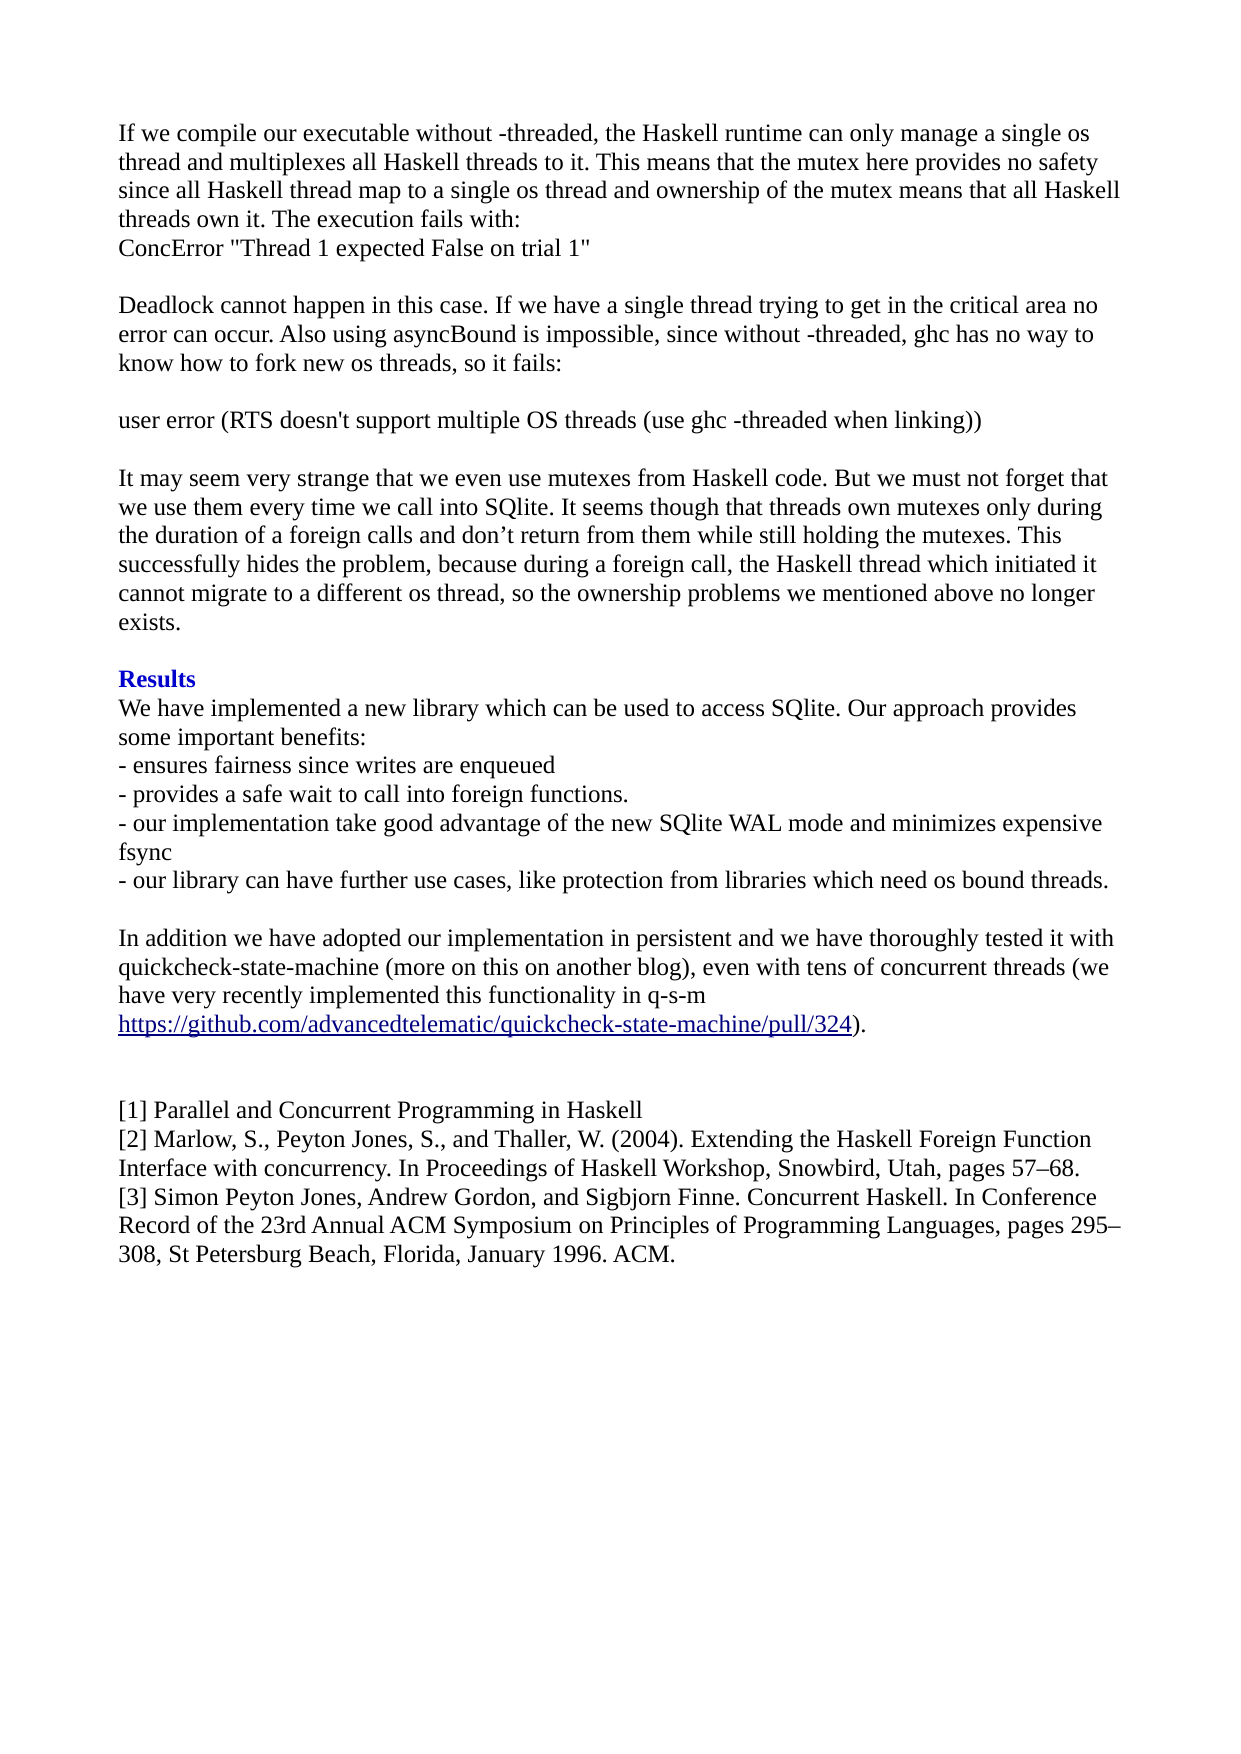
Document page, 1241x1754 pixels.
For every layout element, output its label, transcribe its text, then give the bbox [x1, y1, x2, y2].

text - our implementation take good advantage of the new SQlite WAL mode and minimizes expensive fsync [118, 808, 1122, 866]
text In addition we have adopted our implementation in persistent and we have thoroughly tested it with quickcheck-state-machine (more on this on another blog), even with tens of concurrent threads (we have very recently implemented this functionality in q-s-m https://github.com/advancedtelematic/quickcheck-state-machine/pull/324). [118, 923, 1122, 1038]
text If we compile our executable without -threaded, the Haskell runtime can only manage a single os thread and multiplexes all Haskell threads to it. This means that the mutex here provides no safety since all Haskell thread map to a single os thread and ownership of the mutex means that all Haskell threads own it. The execution fails with: [118, 118, 1122, 233]
text Results [118, 664, 1122, 693]
text user error (RTS doesn't support multiple OS threads (use ghc -threaded when linking)) [118, 406, 1122, 434]
text - our library can have further use cases, like protection from libraries which need os bound threads. [118, 866, 1122, 894]
text ConcError "Thread 1 expected False on trial 1" [118, 233, 1122, 262]
text [2] Marlow, S., Peyton Jones, S., and Thaller, W. (2004). Extending the Haskell Foreign Function Interface with concurrency. In Proceedings of Haskell Workshop, Snowbird, Utah, pages 57–68. [118, 1124, 1122, 1182]
text It may seem very strange that we even use mutexes from Haskell code. But we must not forget that we use them every time we call into SQlite. It seems though that threads own mutexes only during the duration of a foreign calls and don’t return from them while still holding the mutexes. This successfully hides the problem, because during a foreign call, the Haskell thread which initiated it cannot migrate to a different os thread, so the ownership problems we mentioned above no longer exists. [118, 463, 1122, 636]
text [1] Parallel and Concurrent Programming in Haskell [118, 1096, 1122, 1124]
text Deadlock cannot happen in this case. If we have a single thread trying to get in the critical area no error can occur. Also using asyncBound is impossible, since without -threaded, ghc has no way to know how to fork new os threads, so it fails: [118, 291, 1122, 377]
text - ensures fairness since writes are enqueued [118, 751, 1122, 779]
text We have implemented a new library which can be used to access SQlite. Our approach provides some important benefits: [118, 693, 1122, 751]
text [3] Simon Peyton Jones, Andrew Gordon, and Sigbjorn Finne. Concurrent Haskell. In Conference Record of the 23rd Annual ACM Symposium on Principles of Programming Languages, pages 295–308, St Petersburg Beach, Florida, January 1996. ACM. [118, 1182, 1122, 1268]
text - provides a safe wait to call into foreign functions. [118, 779, 1122, 808]
